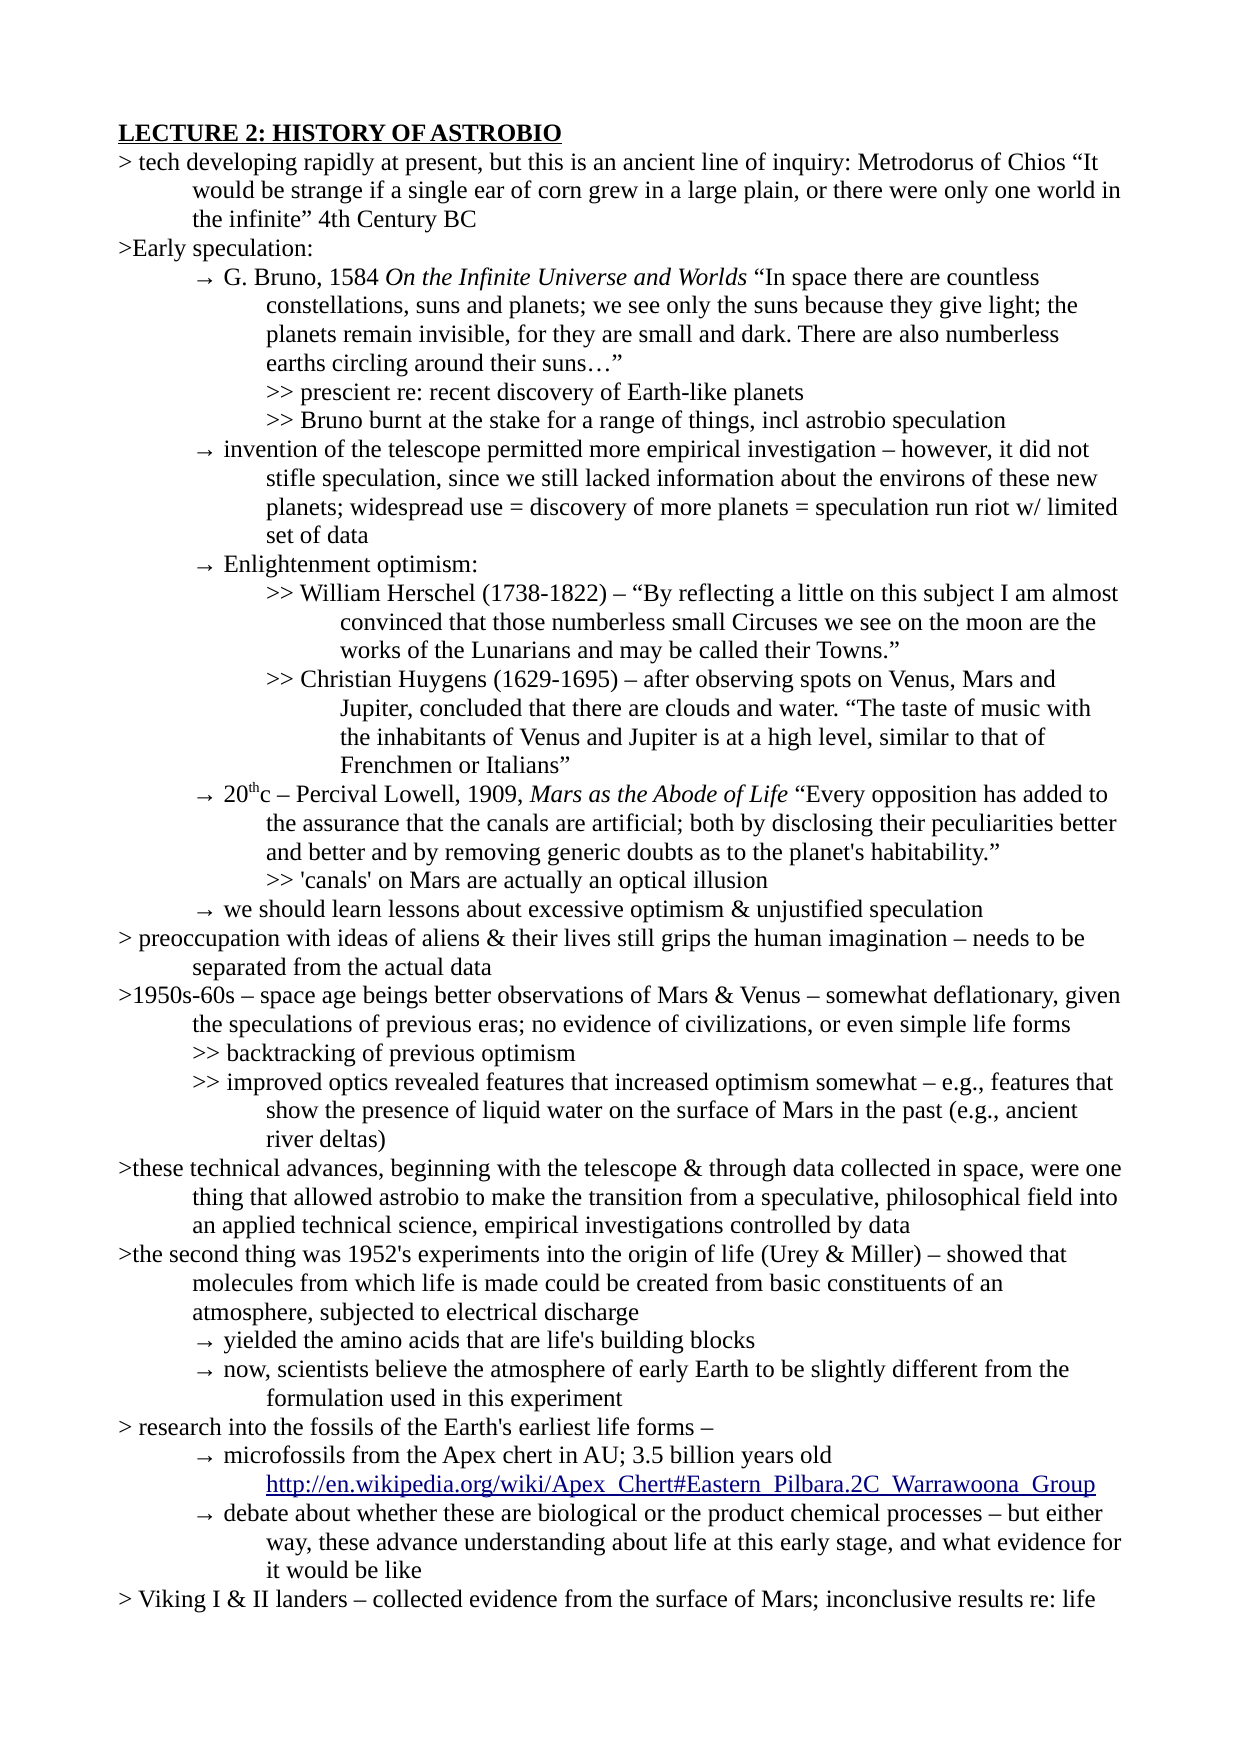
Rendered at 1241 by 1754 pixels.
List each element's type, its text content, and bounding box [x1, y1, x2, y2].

text → microfossils from the Apex chert in AU; 3.5 billion years old [118, 1441, 1122, 1469]
text → 20thc – Percival Lowell, 1909, Mars as the Abode of Life “Every opposition has added to the assurance that the canals are artificial; both by disclosing their peculiarities better and better and by removing generic doubts as to the planet's habitability.” [118, 779, 1122, 866]
text LECTURE 2: HISTORY OF ASTROBIO [118, 118, 1122, 147]
text >these technical advances, beginning with the telescope & through data collected in space, were one thing that allowed astrobio to make the transition from a speculative, philosophical field into an applied technical science, empirical investigations controlled by data [118, 1153, 1122, 1239]
text → Enlightenment optimism: [118, 549, 1122, 578]
text >> Bruno burnt at the stake for a range of things, incl astrobio speculation [118, 406, 1122, 434]
text → now, scientists believe the atmosphere of early Earth to be slightly different from the formulation used in this experiment [118, 1354, 1122, 1412]
text > preoccupation with ideas of aliens & their lives still grips the human imagination – needs to be separated from the actual data [118, 923, 1122, 981]
text >the second thing was 1952's experiments into the origin of life (Urey & Miller) – showed that molecules from which life is made could be created from basic constituents of an atmosphere, subjected to electrical discharge [118, 1239, 1122, 1326]
text >> prescient re: recent discovery of Earth-like planets [118, 377, 1122, 406]
text >> William Herschel (1738-1822) – “By reflecting a little on this subject I am almost convinced that those numberless small Circuses we see on the moon are the works of the Lunarians and may be called their Towns.” [118, 578, 1122, 664]
text >Early speculation: [118, 233, 1122, 262]
text http://en.wikipedia.org/wiki/Apex_Chert#Eastern_Pilbara.2C_Warrawoona_Group [118, 1469, 1122, 1498]
text >1950s-60s – space age beings better observations of Mars & Venus – somewhat deflationary, given the speculations of previous eras; no evidence of civilizations, or even simple life forms [118, 981, 1122, 1038]
text → G. Bruno, 1584 On the Infinite Universe and Worlds “In space there are countless constellations, suns and planets; we see only the suns because they give light; the planets remain invisible, for they are small and dark. There are also numberless earths circling around their suns…” [118, 262, 1122, 377]
text > tech developing rapidly at present, but this is an ancient line of inquiry: Metrodorus of Chios “It would be strange if a single ear of corn grew in a large plain, or there were only one world in the infinite” 4th Century BC [118, 147, 1122, 233]
text → yielded the amino acids that are life's building blocks [118, 1326, 1122, 1354]
text → invention of the telescope permitted more empirical investigation – however, it did not stifle speculation, since we still lacked information about the environs of these new planets; widespread use = discovery of more planets = speculation run riot w/ limited set of data [118, 434, 1122, 549]
text >> 'canals' on Mars are actually an optical illusion [118, 866, 1122, 894]
text >> improved optics revealed features that increased optimism somewhat – e.g., features that show the presence of liquid water on the surface of Mars in the past (e.g., ancient river deltas) [118, 1067, 1122, 1153]
text >> Christian Huygens (1629-1695) – after observing spots on Venus, Mars and Jupiter, concluded that there are clouds and water. “The taste of music with the inhabitants of Venus and Jupiter is at a high level, similar to that of Frenchmen or Italians” [118, 664, 1122, 779]
text > Viking I & II landers – collected evidence from the surface of Mars; inconclusive results re: life [118, 1584, 1122, 1613]
text >> backtracking of previous optimism [118, 1038, 1122, 1067]
text → debate about whether these are biological or the product chemical processes – but either way, these advance understanding about life at this early stage, and what evidence for it would be like [118, 1498, 1122, 1584]
text > research into the fossils of the Earth's earliest life forms – [118, 1412, 1122, 1441]
text → we should learn lessons about excessive optimism & unjustified speculation [118, 894, 1122, 923]
